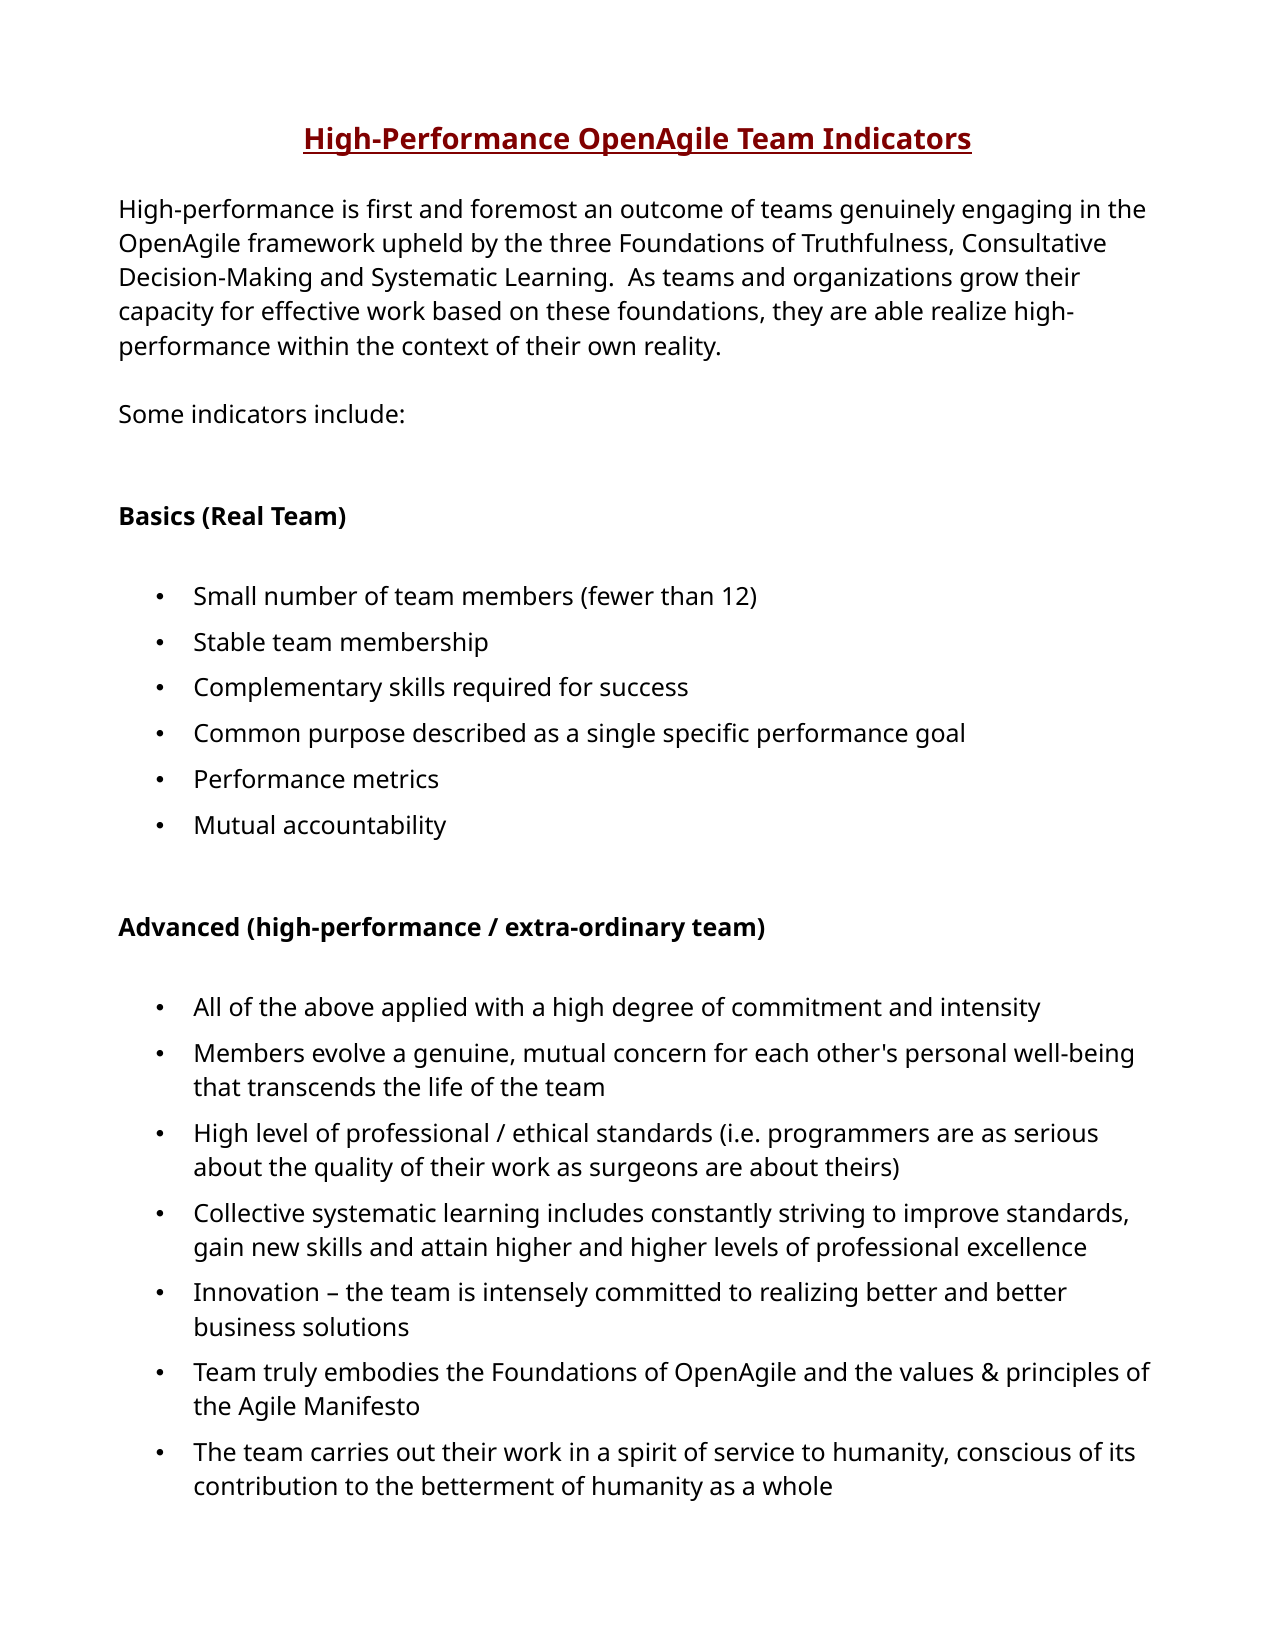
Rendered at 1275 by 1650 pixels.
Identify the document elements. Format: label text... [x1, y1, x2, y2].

list Small number of team members (fewer than 12) [156, 578, 1157, 612]
list High level of professional / ethical standards (i.e. programmers are as serious about the quality of their work as surgeons are about theirs) [156, 1115, 1157, 1183]
text Advanced (high-performance / extra-ordinary team) [118, 910, 1157, 944]
list Innovation – the team is intensely committed to realizing better and better business solutions [156, 1275, 1157, 1343]
list Collective systematic learning includes constantly striving to improve standards, gain new skills and attain higher and higher levels of professional excellence [156, 1195, 1157, 1263]
list Members evolve a genuine, mutual concern for each other's personal well-being that transcends the life of the team [156, 1035, 1157, 1103]
list The team carries out their work in a spirit of service to humanity, conscious of its contribution to the betterment of humanity as a whole [156, 1435, 1157, 1503]
list Complementary skills required for success [156, 670, 1157, 704]
text Basics (Real Team) [118, 498, 1157, 532]
text High-performance is first and foremost an outcome of teams genuinely engaging in the OpenAgile framework upheld by the three Foundations of Truthfulness, Consultative Decision-Making and Systematic Learning. As teams and organizations grow their capacity for effective work based on these foundations, they are able realize high-performance within the context of their own reality. [118, 192, 1157, 362]
list Mutual accountability [156, 807, 1157, 842]
text High-Performance OpenAgile Team Indicators [118, 118, 1157, 158]
list Stable team membership [156, 624, 1157, 658]
list Team truly embodies the Foundations of OpenAgile and the values & principles of the Agile Manifesto [156, 1355, 1157, 1423]
list Common purpose described as a single specific performance goal [156, 716, 1157, 750]
text Some indicators include: [118, 396, 1157, 430]
list All of the above applied with a high degree of commitment and intensity [156, 989, 1157, 1024]
list Performance metrics [156, 762, 1157, 796]
